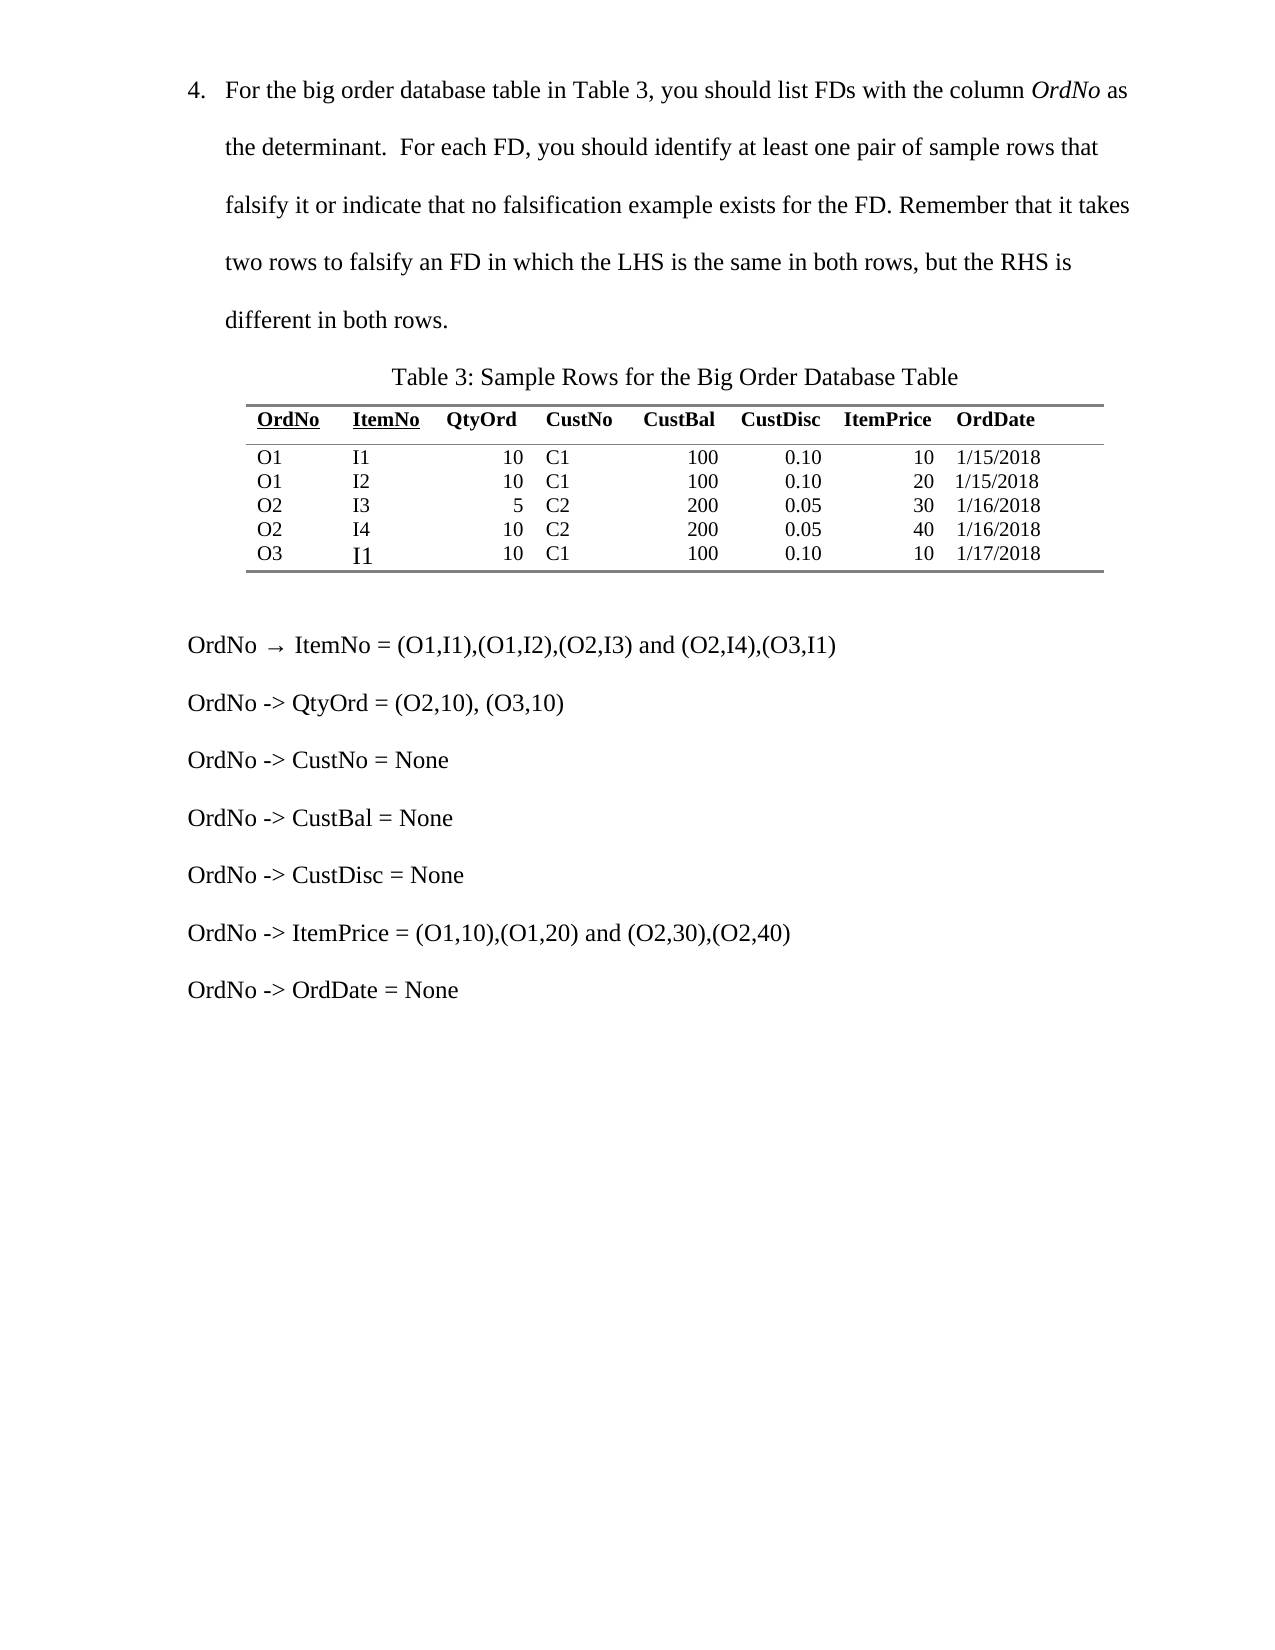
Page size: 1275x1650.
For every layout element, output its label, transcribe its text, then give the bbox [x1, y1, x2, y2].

table_cell 10 [435, 469, 534, 493]
table_cell 10 [435, 541, 534, 570]
table_header ItemNo [341, 407, 435, 443]
table_cell 1/17/2018 [945, 541, 1104, 570]
table_header CustDisc [729, 407, 832, 443]
text OrdNo → ItemNo = (O1,I1),(O1,I2),(O2,I3) and (O2,I4),(O3,I1) [187, 631, 1162, 659]
table_cell C2 [534, 493, 632, 517]
text OrdNo -> QtyOrd = (O2,10), (O3,10) [187, 688, 1162, 717]
list For the big order database table in Table 3, you should list FDs with the column OrdNo as the determinant. For each FD, you should identify at least one pair of sample rows that falsify it or indicate that no falsification example exists for the FD. Remember that it takes two rows to falsify an FD in which the LHS is the same in both rows, but the RHS is different in both rows. [187, 75, 1162, 334]
table_header ItemPrice [833, 407, 945, 443]
table_cell 1/15/2018 [945, 445, 1104, 469]
table_cell 10 [435, 445, 534, 469]
text OrdNo -> OrdDate = None [187, 976, 1162, 1004]
table_cell 0.05 [729, 517, 832, 541]
table_cell 20 [833, 469, 945, 493]
table_cell 100 [632, 541, 729, 570]
table_cell 200 [632, 517, 729, 541]
table_header QtyOrd [435, 407, 534, 443]
table_cell o3 [246, 541, 341, 570]
table_cell 10 [833, 541, 945, 570]
table_cell 5 [435, 493, 534, 517]
table_cell I1 [341, 445, 435, 469]
table_cell C1 [534, 445, 632, 469]
table_cell 1/15/2018 [945, 469, 1104, 493]
table_cell O1 [246, 445, 341, 469]
table_cell I4 [341, 517, 435, 541]
table_cell 0.10 [729, 469, 832, 493]
table_cell C2 [534, 517, 632, 541]
table_cell I2 [341, 469, 435, 493]
table_cell 200 [632, 493, 729, 517]
table_cell O2 [246, 517, 341, 541]
table_cell I1 [341, 541, 435, 570]
text OrdNo -> CustBal = None [187, 803, 1162, 832]
title Table 3: Sample Rows for the Big Order Database Table [187, 362, 1162, 391]
table_cell I3 [341, 493, 435, 517]
text OrdNo -> CustNo = None [187, 746, 1162, 774]
table_cell C1 [534, 469, 632, 493]
table_cell 100 [632, 445, 729, 469]
table_cell 10 [435, 517, 534, 541]
table_cell 100 [632, 469, 729, 493]
table_cell 0.10 [729, 445, 832, 469]
table_cell 0.05 [729, 493, 832, 517]
table_header OrdNo [246, 407, 341, 443]
table_header CustNo [534, 407, 632, 443]
table_cell O1 [246, 469, 341, 493]
table_cell 1/16/2018 [945, 493, 1104, 517]
table_cell 10 [833, 445, 945, 469]
text OrdNo -> ItemPrice = (O1,10),(O1,20) and (O2,30),(O2,40) [187, 918, 1162, 947]
table_header OrdDate [945, 407, 1104, 443]
text OrdNo -> CustDisc = None [187, 861, 1162, 889]
table_cell 30 [833, 493, 945, 517]
table_cell 40 [833, 517, 945, 541]
table_cell 0.10 [729, 541, 832, 570]
table_cell 1/16/2018 [945, 517, 1104, 541]
table_cell C1 [534, 541, 632, 570]
table_header CustBal [632, 407, 729, 443]
table_cell O2 [246, 493, 341, 517]
